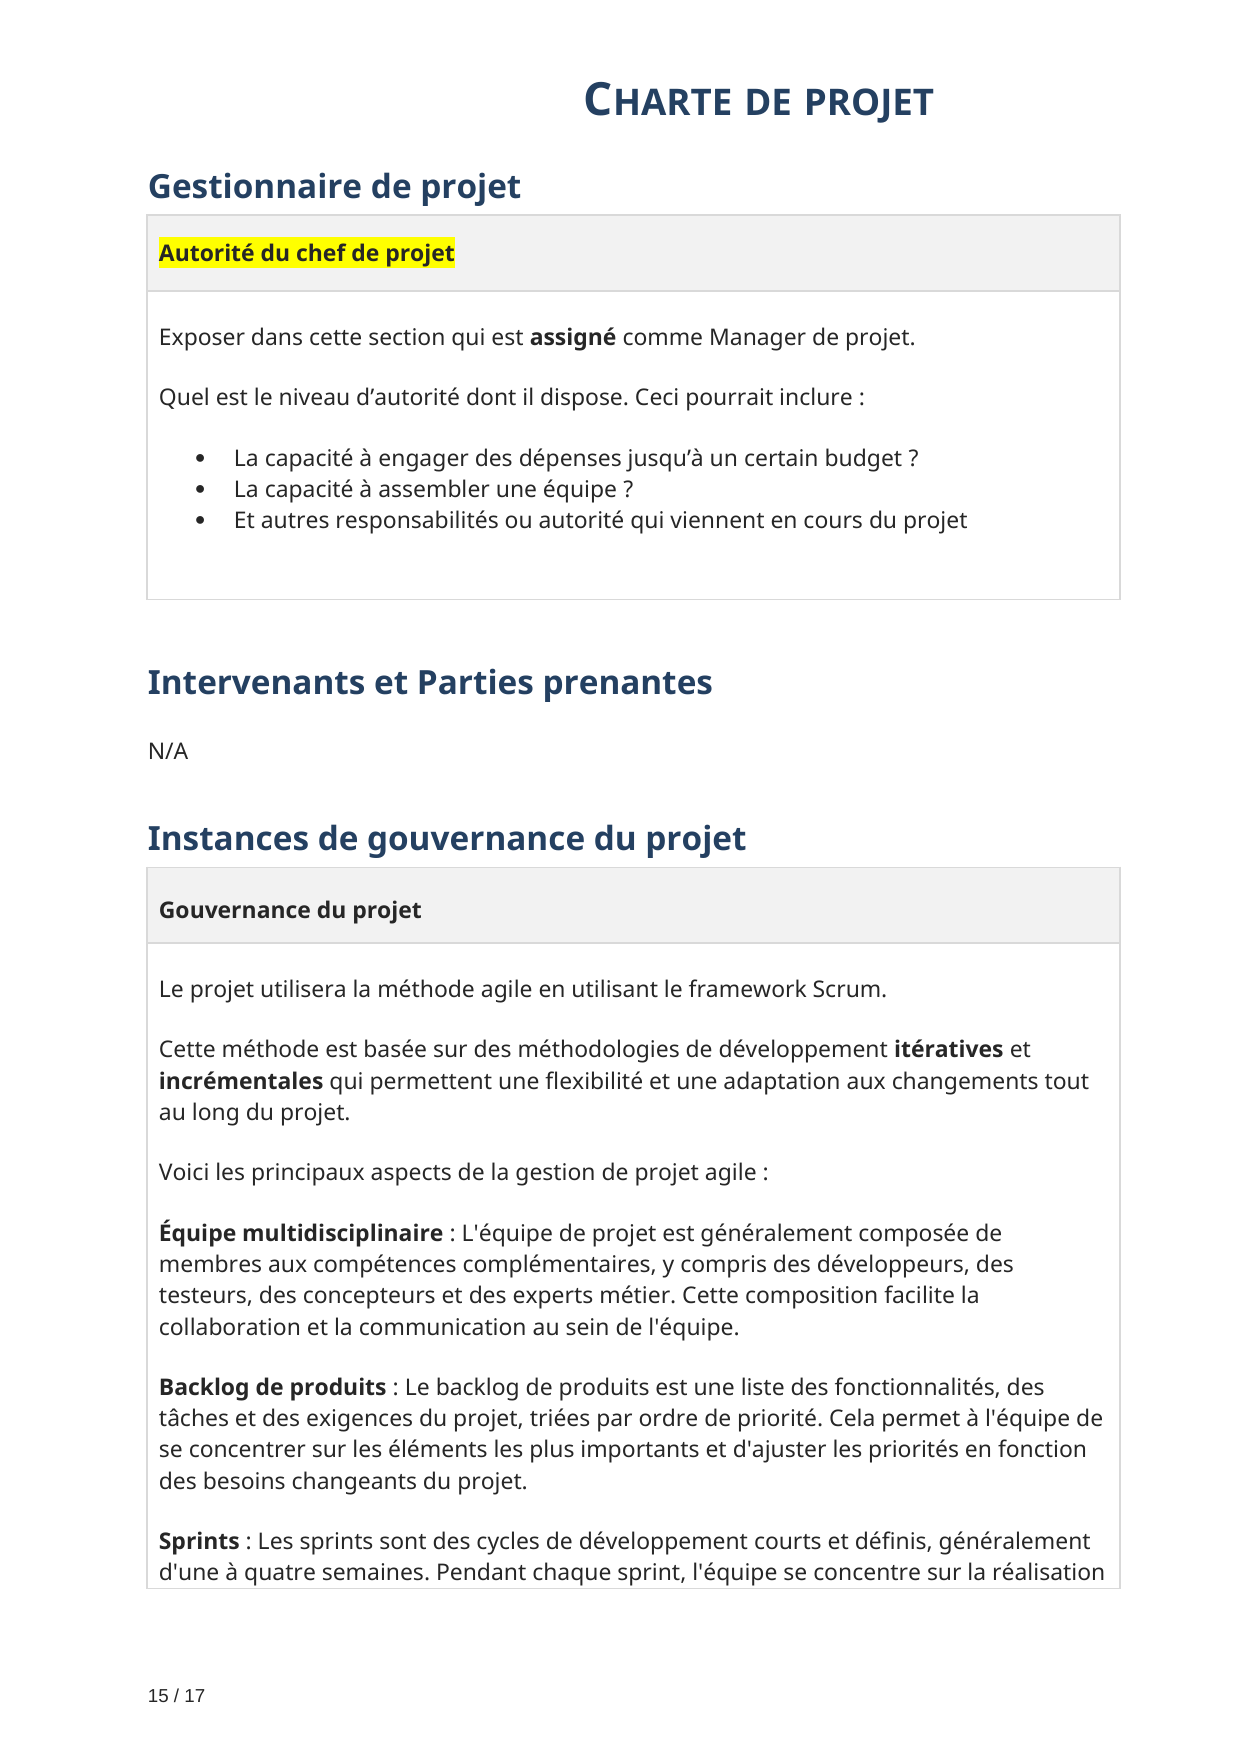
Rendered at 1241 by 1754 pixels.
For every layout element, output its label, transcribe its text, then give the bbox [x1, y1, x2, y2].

text N/A [148, 735, 1108, 766]
subtitle Instances de gouvernance du projet [148, 815, 1108, 860]
table_cell Exposer dans cette section qui est assigné comme Manager de projet. Quel est le niveau d’autorité dont il dispose. Ceci pourrait inclure : La capacité à engager des dépenses jusqu’à un certain budget ? La capacité à assembler une équipe ? Et autres responsabilités ou autorité qui viennent en cours du projet [148, 292, 1119, 598]
table_header Autorité du chef de projet [148, 216, 1119, 290]
subtitle Gestionnaire de projet [148, 162, 1108, 208]
subtitle Intervenants et Parties prenantes [148, 659, 1108, 704]
table_cell Le projet utilisera la méthode agile en utilisant le framework Scrum. Cette méthode est basée sur des méthodologies de développement itératives et incrémentales qui permettent une flexibilité et une adaptation aux changements tout au long du projet. Voici les principaux aspects de la gestion de projet agile : Équipe multidisciplinaire : L'équipe de projet est généralement composée de membres aux compétences complémentaires, y compris des développeurs, des testeurs, des concepteurs et des experts métier. Cette composition facilite la collaboration et la communication au sein de l'équipe. Backlog de produits : Le backlog de produits est une liste des fonctionnalités, des tâches et des exigences du projet, triées par ordre de priorité. Cela permet à l'équipe de se concentrer sur les éléments les plus importants et d'ajuster les priorités en fonction des besoins changeants du projet. Sprints : Les sprints sont des cycles de développement courts et définis, généralement d'une à quatre semaines. Pendant chaque sprint, l'équipe se concentre sur la réalisation [148, 944, 1119, 1588]
table_header Gouvernance du projet [148, 868, 1119, 942]
